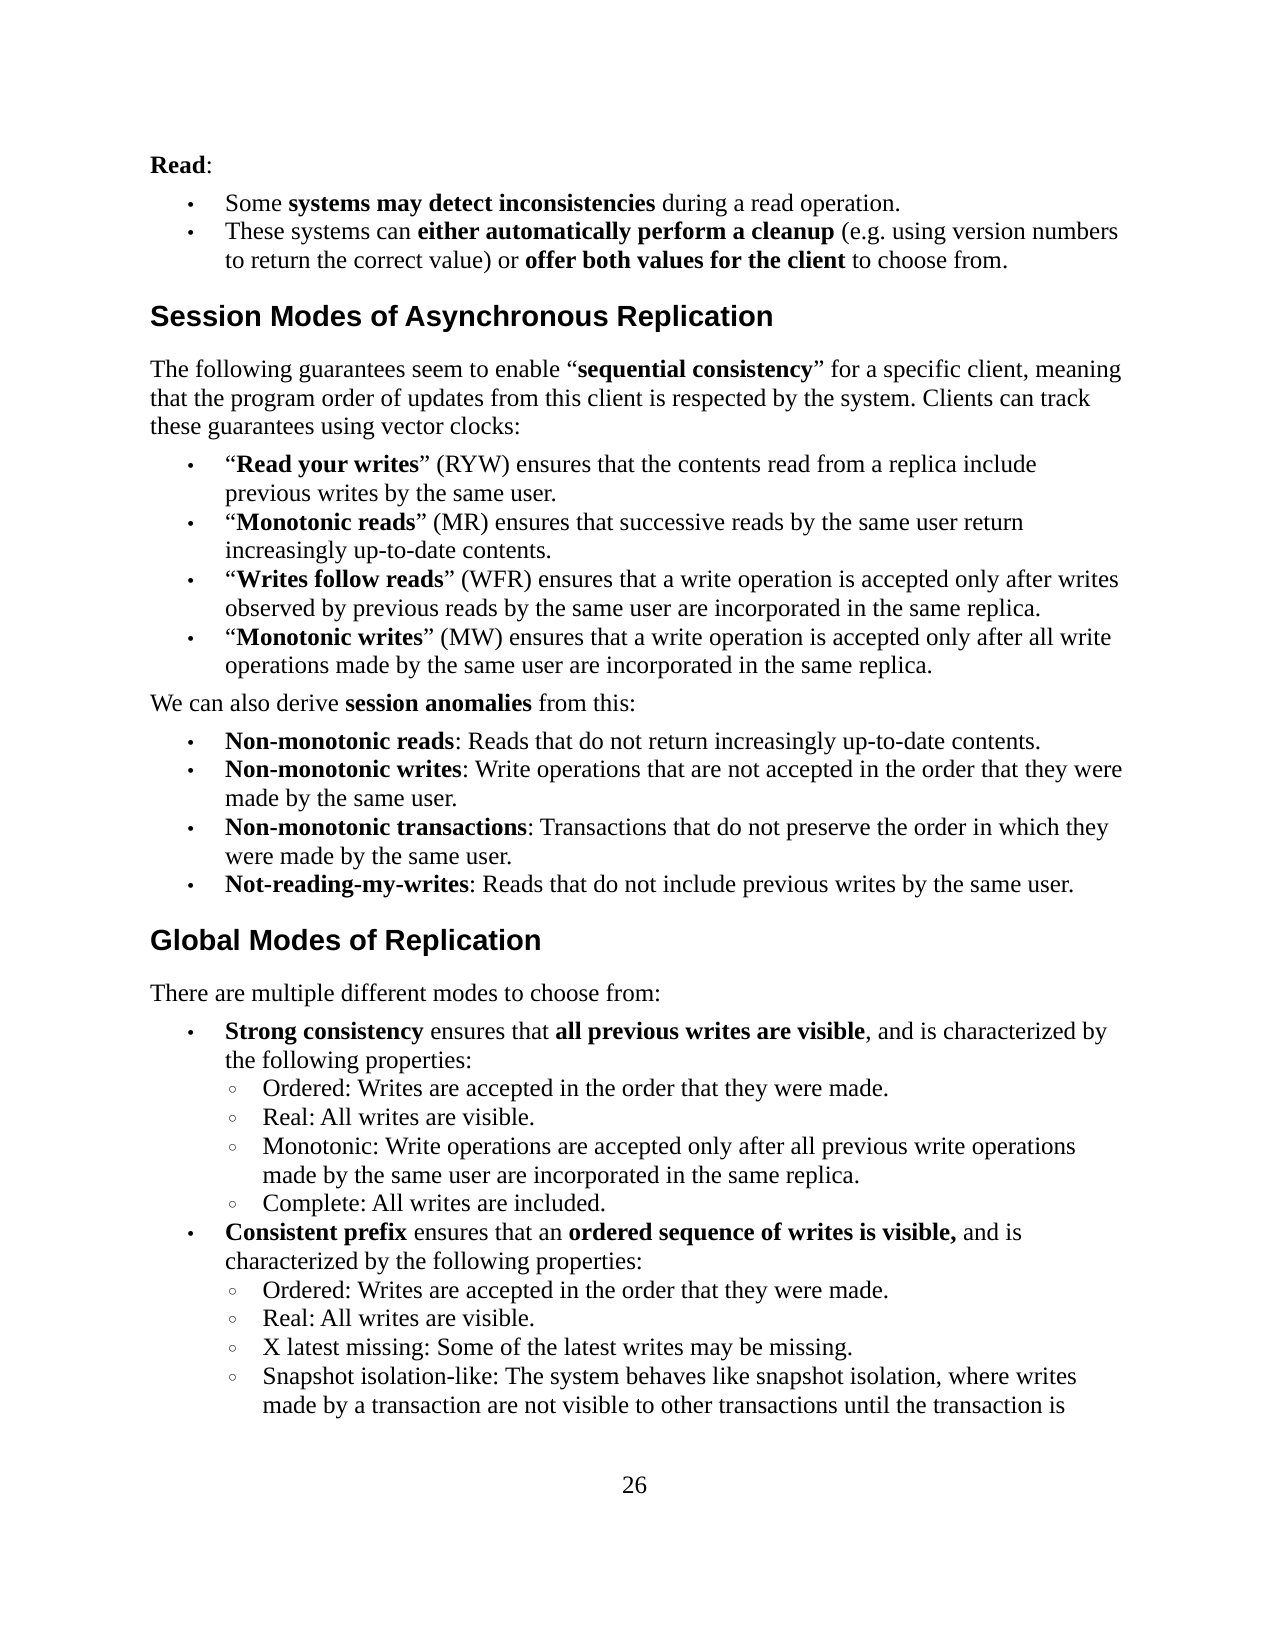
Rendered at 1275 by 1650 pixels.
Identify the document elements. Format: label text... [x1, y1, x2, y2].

text There are multiple different modes to choose from: [150, 978, 1125, 1007]
list Real: All writes are visible. [225, 1303, 1125, 1332]
list Non-monotonic reads: Reads that do not return increasingly up-to-date contents. [187, 726, 1125, 754]
text Read: [150, 150, 1125, 179]
list Strong consistency ensures that all previous writes are visible, and is characterized by the following properties: [187, 1016, 1125, 1073]
text We can also derive session anomalies from this: [150, 688, 1125, 717]
list Ordered: Writes are accepted in the order that they were made. [225, 1275, 1125, 1303]
list “Monotonic writes” (MW) ensures that a write operation is accepted only after all write operations made by the same user are incorporated in the same replica. [187, 622, 1125, 679]
list “Monotonic reads” (MR) ensures that successive reads by the same user return increasingly up-to-date contents. [187, 507, 1125, 564]
list Non-monotonic writes: Write operations that are not accepted in the order that they were made by the same user. [187, 754, 1125, 812]
list Some systems may detect inconsistencies during a read operation. [187, 188, 1125, 216]
list Real: All writes are visible. [225, 1102, 1125, 1131]
text The following guarantees seem to enable “sequential consistency” for a specific client, meaning that the program order of updates from this client is respected by the system. Clients can track these guarantees using vector clocks: [150, 354, 1125, 440]
list “Writes follow reads” (WFR) ensures that a write operation is accepted only after writes observed by previous reads by the same user are incorporated in the same replica. [187, 564, 1125, 622]
list X latest missing: Some of the latest writes may be missing. [225, 1332, 1125, 1361]
subtitle Global Modes of Replication [150, 923, 1125, 957]
list These systems can either automatically perform a cleanup (e.g. using version numbers to return the correct value) or offer both values for the client to choose from. [187, 216, 1125, 274]
list Non-monotonic transactions: Transactions that do not preserve the order in which they were made by the same user. [187, 812, 1125, 869]
list Ordered: Writes are accepted in the order that they were made. [225, 1073, 1125, 1102]
list Not-reading-my-writes: Reads that do not include previous writes by the same user. [187, 869, 1125, 898]
subtitle Session Modes of Asynchronous Replication [150, 299, 1125, 332]
list Snapshot isolation-like: The system behaves like snapshot isolation, where writes made by a transaction are not visible to other transactions until the transaction is [225, 1361, 1125, 1418]
list Consistent prefix ensures that an ordered sequence of writes is visible, and is characterized by the following properties: [187, 1217, 1125, 1275]
list “Read your writes” (RYW) ensures that the contents read from a replica include previous writes by the same user. [187, 449, 1125, 507]
list Monotonic: Write operations are accepted only after all previous write operations made by the same user are incorporated in the same replica. [225, 1131, 1125, 1188]
list Complete: All writes are included. [225, 1188, 1125, 1217]
